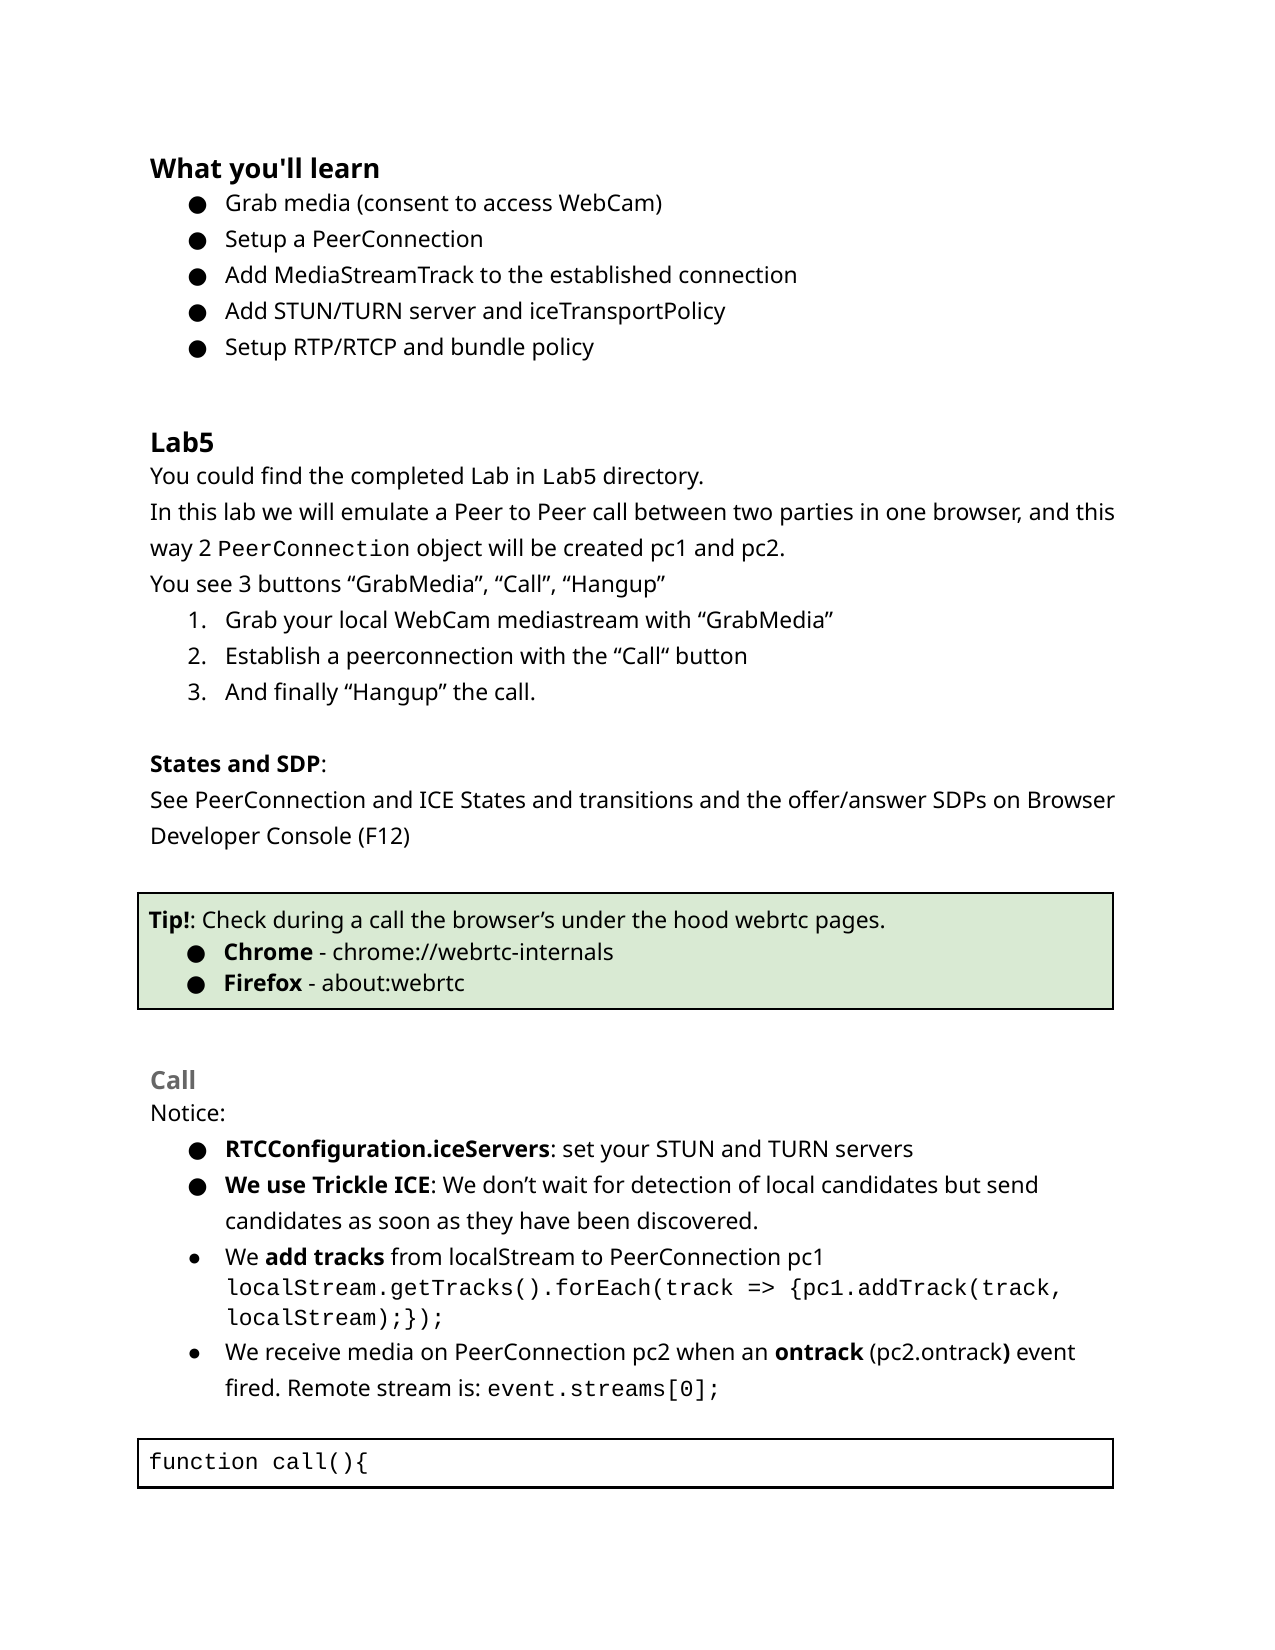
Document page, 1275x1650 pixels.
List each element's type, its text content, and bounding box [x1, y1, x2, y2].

subtitle Lab5 [150, 423, 1125, 460]
text In this lab we will emulate a Peer to Peer call between two parties in one browser, and this way 2 PeerConnection object will be created pc1 and pc2. [150, 496, 1125, 563]
table_header Tip!: Check during a call the browser’s under the hood webrtc pages. Chrome - chrome://webrtc-internals Firefox - about:webrtc [139, 894, 1112, 1008]
subtitle What you'll learn [150, 150, 1125, 187]
text See PeerConnection and ICE States and transitions and the offer/answer SDPs on Browser Developer Console (F12) [150, 784, 1125, 851]
list We receive media on PeerConnection pc2 when an ontrack (pc2.ontrack) event fired. Remote stream is: event.streams[0]; [187, 1336, 1125, 1403]
list And finally “Hangup” the call. [187, 676, 1125, 707]
list We use Trickle ICE: We don’t wait for detection of local candidates but send candidates as soon as they have been discovered. [187, 1169, 1125, 1236]
list Add STUN/TURN server and iceTransportPolicy [187, 295, 1125, 326]
list RTCConfiguration.iceServers: set your STUN and TURN servers [187, 1133, 1125, 1164]
list Grab your local WebCam mediastream with “GrabMedia” [187, 604, 1125, 635]
text Notice: [150, 1097, 1125, 1128]
list Setup RTP/RTCP and bundle policy [187, 331, 1125, 362]
list Grab media (consent to access WebCam) [187, 187, 1125, 218]
text You could find the completed Lab in Lab5 directory. [150, 460, 1125, 492]
list Add MediaStreamTrack to the established connection [187, 259, 1125, 290]
list We add tracks from localStream to PeerConnection pc1 localStream.getTracks().forEach(track => {pc1.addTrack(track, localStream);}); [187, 1241, 1125, 1332]
text You see 3 buttons “GrabMedia”, “Call”, “Hangup” [150, 568, 1125, 599]
list Setup a PeerConnection [187, 223, 1125, 254]
list Establish a peerconnection with the “Call“ button [187, 640, 1125, 671]
text States and SDP: [150, 748, 1125, 779]
table_header function call(){ [139, 1440, 1112, 1486]
subtitle Call [150, 1063, 1125, 1097]
